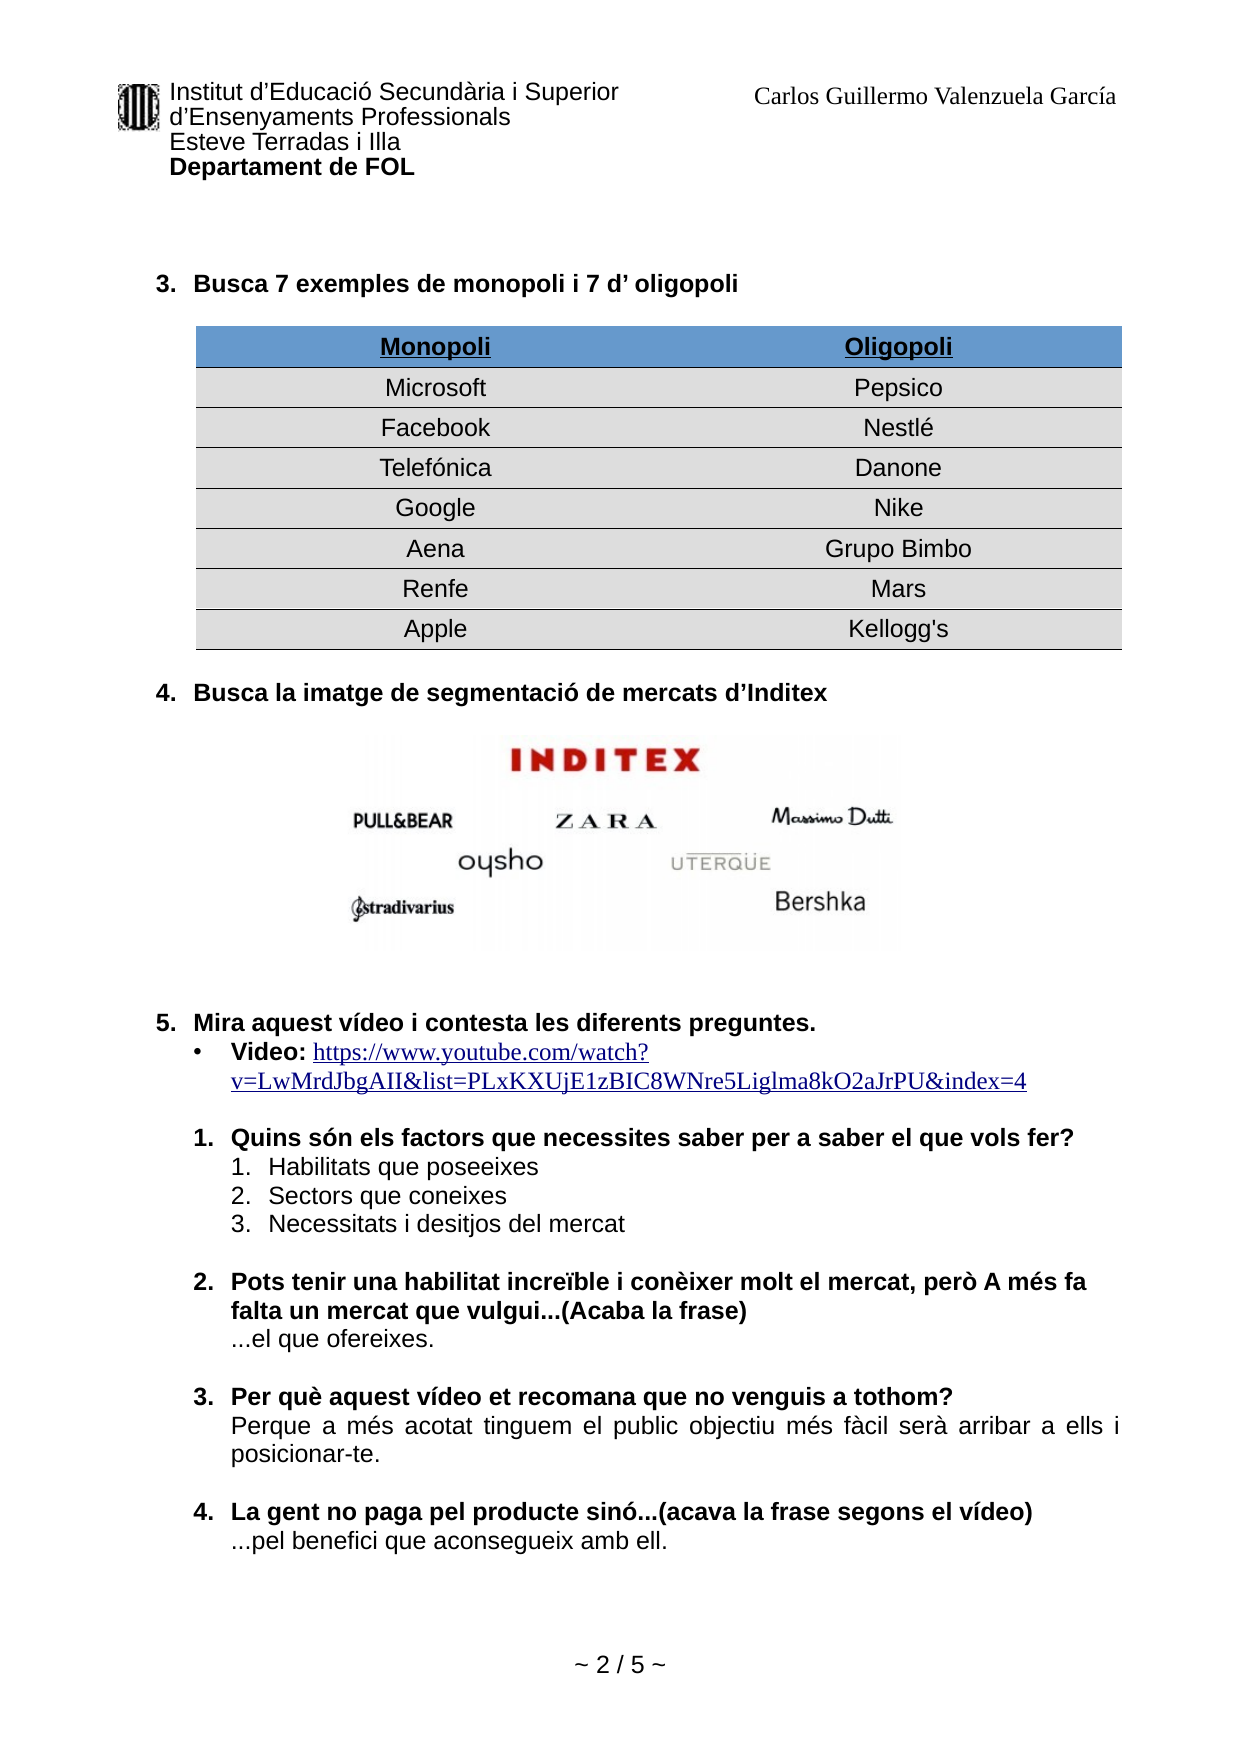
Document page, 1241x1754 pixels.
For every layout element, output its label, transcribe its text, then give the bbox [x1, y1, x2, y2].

table_cell Danone [675, 448, 1122, 488]
picture [118, 84, 161, 132]
table_cell Mars [675, 569, 1122, 608]
list Per què aquest vídeo et recomana que no venguis a tothom? [193, 1382, 1122, 1411]
table_cell Google [196, 489, 675, 528]
table_cell Pepsico [675, 368, 1122, 407]
list Busca la imatge de segmentació de mercats d’Inditex [156, 678, 1122, 706]
table_header Oligopoli [675, 326, 1122, 367]
list Sectors que coneixes [231, 1181, 1122, 1209]
list Necessitats i desitjos del mercat [231, 1209, 1122, 1238]
table_cell Kellogg's [675, 610, 1122, 649]
table_cell Grupo Bimbo [675, 529, 1122, 568]
table_cell Apple [196, 610, 675, 649]
table_cell Nike [675, 489, 1122, 528]
list ...el que ofereixes. [193, 1324, 1122, 1353]
table_header Monopoli [196, 326, 675, 367]
table_cell Microsoft [196, 368, 675, 407]
list Perque a més acotat tinguem el public objectiu més fàcil serà arribar a ells i posicionar-te. [193, 1411, 1122, 1468]
list Quins són els factors que necessites saber per a saber el que vols fer? [193, 1123, 1122, 1152]
list ...pel benefici que aconsegueix amb ell. [193, 1526, 1122, 1554]
list Habilitats que poseeixes [231, 1152, 1122, 1181]
table_cell Renfe [196, 569, 675, 608]
list Video: https://www.youtube.com/watch?v=LwMrdJbgAII&list=PLxKXUjE1zBIC8WNre5Liglma8kO2aJrPU&index=4 [193, 1037, 1122, 1094]
table_cell Facebook [196, 408, 675, 447]
list Busca 7 exemples de monopoli i 7 d’ oligopoli [156, 269, 1122, 298]
table_cell Telefónica [196, 448, 675, 488]
table_cell Nestlé [675, 408, 1122, 447]
picture [339, 735, 901, 951]
list La gent no paga pel producte sinó...(acava la frase segons el vídeo) [193, 1497, 1122, 1526]
list Mira aquest vídeo i contesta les diferents preguntes. [156, 1008, 1122, 1037]
list Pots tenir una habilitat increïble i conèixer molt el mercat, però A més fa falta un mercat que vulgui...(Acaba la frase) [193, 1267, 1122, 1324]
table_cell Aena [196, 529, 675, 568]
